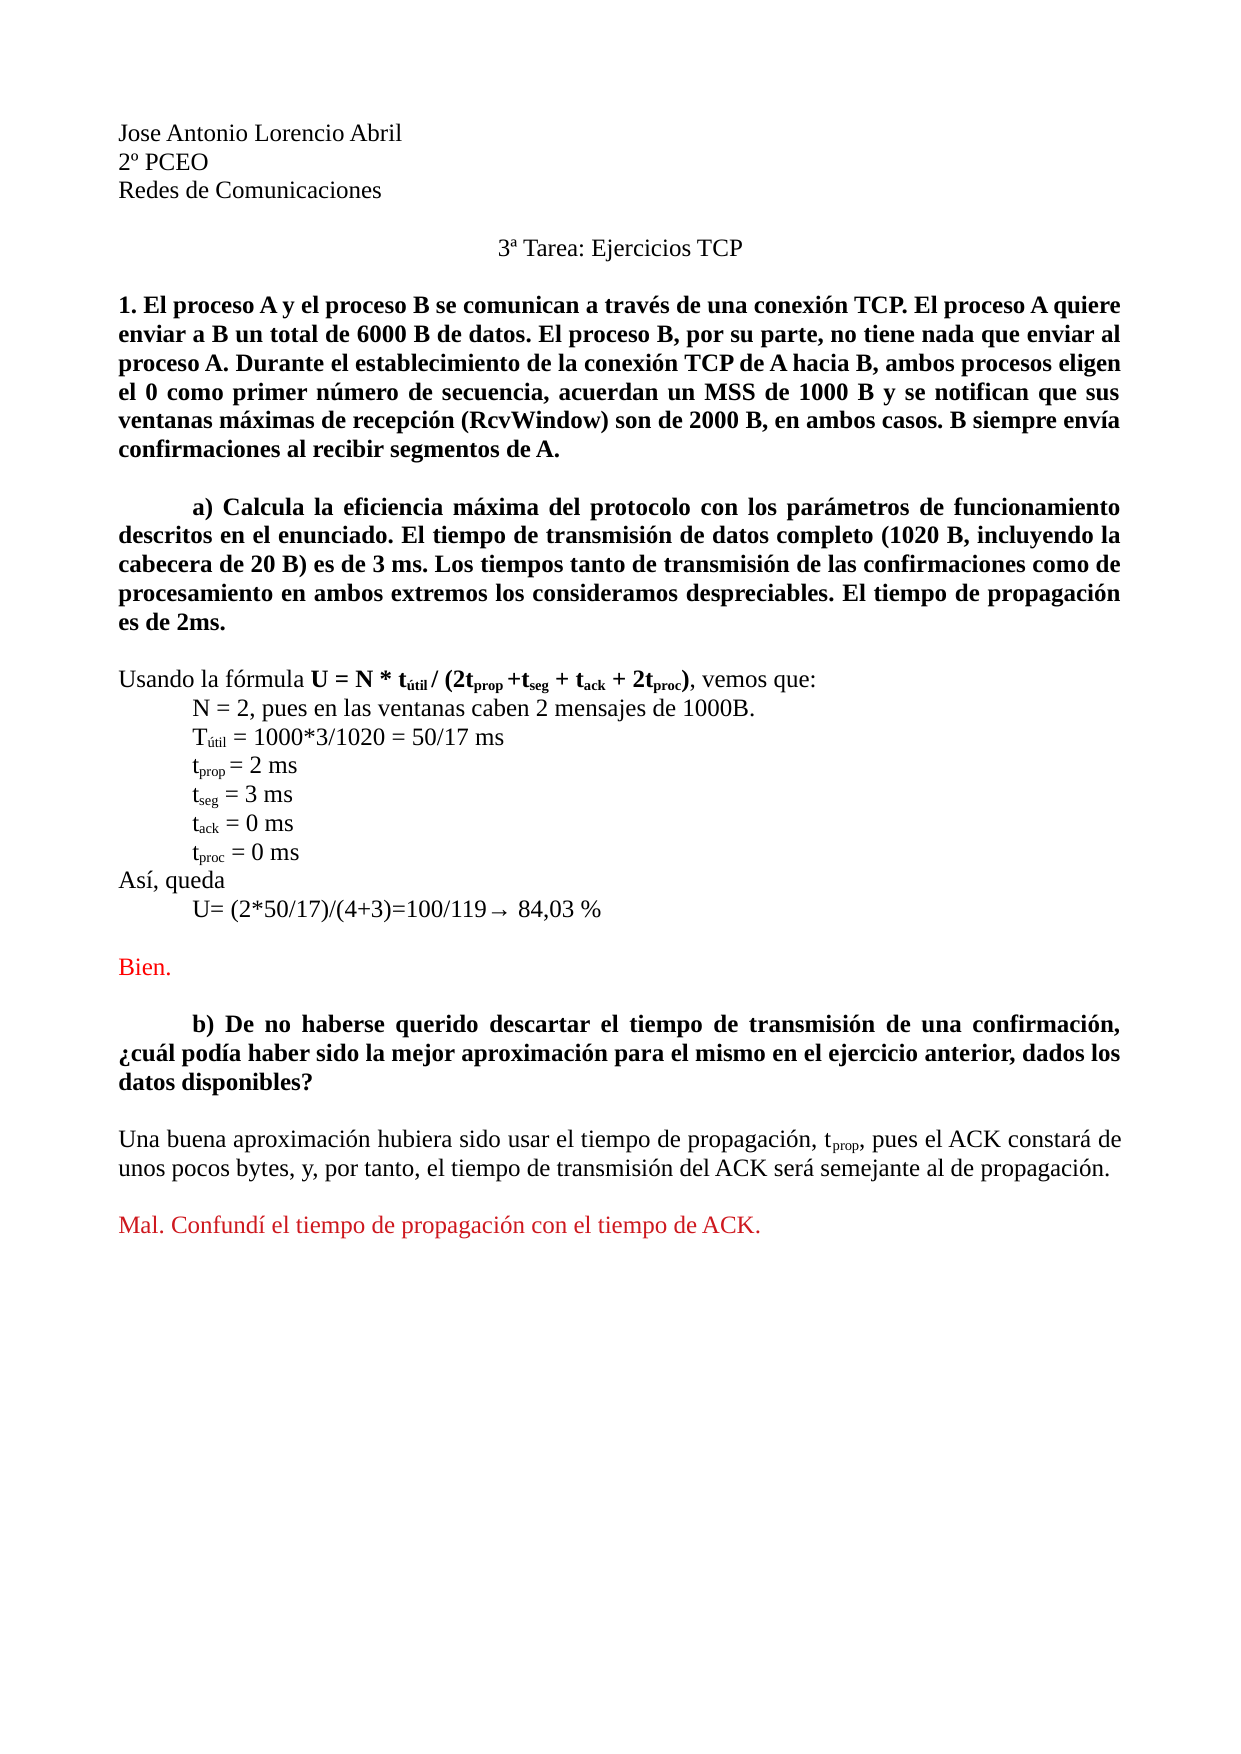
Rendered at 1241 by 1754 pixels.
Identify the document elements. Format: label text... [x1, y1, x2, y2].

text tprop = 2 ms [118, 751, 1122, 779]
text U= (2*50/17)/(4+3)=100/119→ 84,03 % [118, 894, 1122, 923]
text Mal. Confundí el tiempo de propagación con el tiempo de ACK. [118, 1211, 1122, 1239]
text b) De no haberse querido descartar el tiempo de transmisión de una confirmación, ¿cuál podía haber sido la mejor aproximación para el mismo en el ejercicio anterior, dados los datos disponibles? [118, 1009, 1122, 1096]
text Tútil = 1000*3/1020 = 50/17 ms [118, 722, 1122, 751]
text Bien. [118, 952, 1122, 981]
text a) Calcula la eficiencia máxima del protocolo con los parámetros de funcionamiento descritos en el enunciado. El tiempo de transmisión de datos completo (1020 B, incluyendo la cabecera de 20 B) es de 3 ms. Los tiempos tanto de transmisión de las confirmaciones como de procesamiento en ambos extremos los consideramos despreciables. El tiempo de propagación es de 2ms. [118, 492, 1122, 636]
text Una buena aproximación hubiera sido usar el tiempo de propagación, tprop, pues el ACK constará de unos pocos bytes, y, por tanto, el tiempo de transmisión del ACK será semejante al de propagación. [118, 1124, 1122, 1182]
text 3ª Tarea: Ejercicios TCP [118, 233, 1122, 262]
text tproc = 0 ms [118, 837, 1122, 866]
text tack = 0 ms [118, 808, 1122, 837]
text tseg = 3 ms [118, 779, 1122, 808]
text Así, queda [118, 866, 1122, 894]
text Redes de Comunicaciones [118, 176, 1122, 204]
text N = 2, pues en las ventanas caben 2 mensajes de 1000B. [118, 693, 1122, 722]
text 2º PCEO [118, 147, 1122, 176]
text Usando la fórmula U = N * tútil / (2tprop +tseg + tack + 2tproc), vemos que: [118, 664, 1122, 693]
text 1. El proceso A y el proceso B se comunican a través de una conexión TCP. El proceso A quiere enviar a B un total de 6000 B de datos. El proceso B, por su parte, no tiene nada que enviar al proceso A. Durante el establecimiento de la conexión TCP de A hacia B, ambos procesos eligen el 0 como primer número de secuencia, acuerdan un MSS de 1000 B y se notifican que sus ventanas máximas de recepción (RcvWindow) son de 2000 B, en ambos casos. B siempre envía confirmaciones al recibir segmentos de A. [118, 291, 1122, 463]
text Jose Antonio Lorencio Abril [118, 118, 1122, 147]
